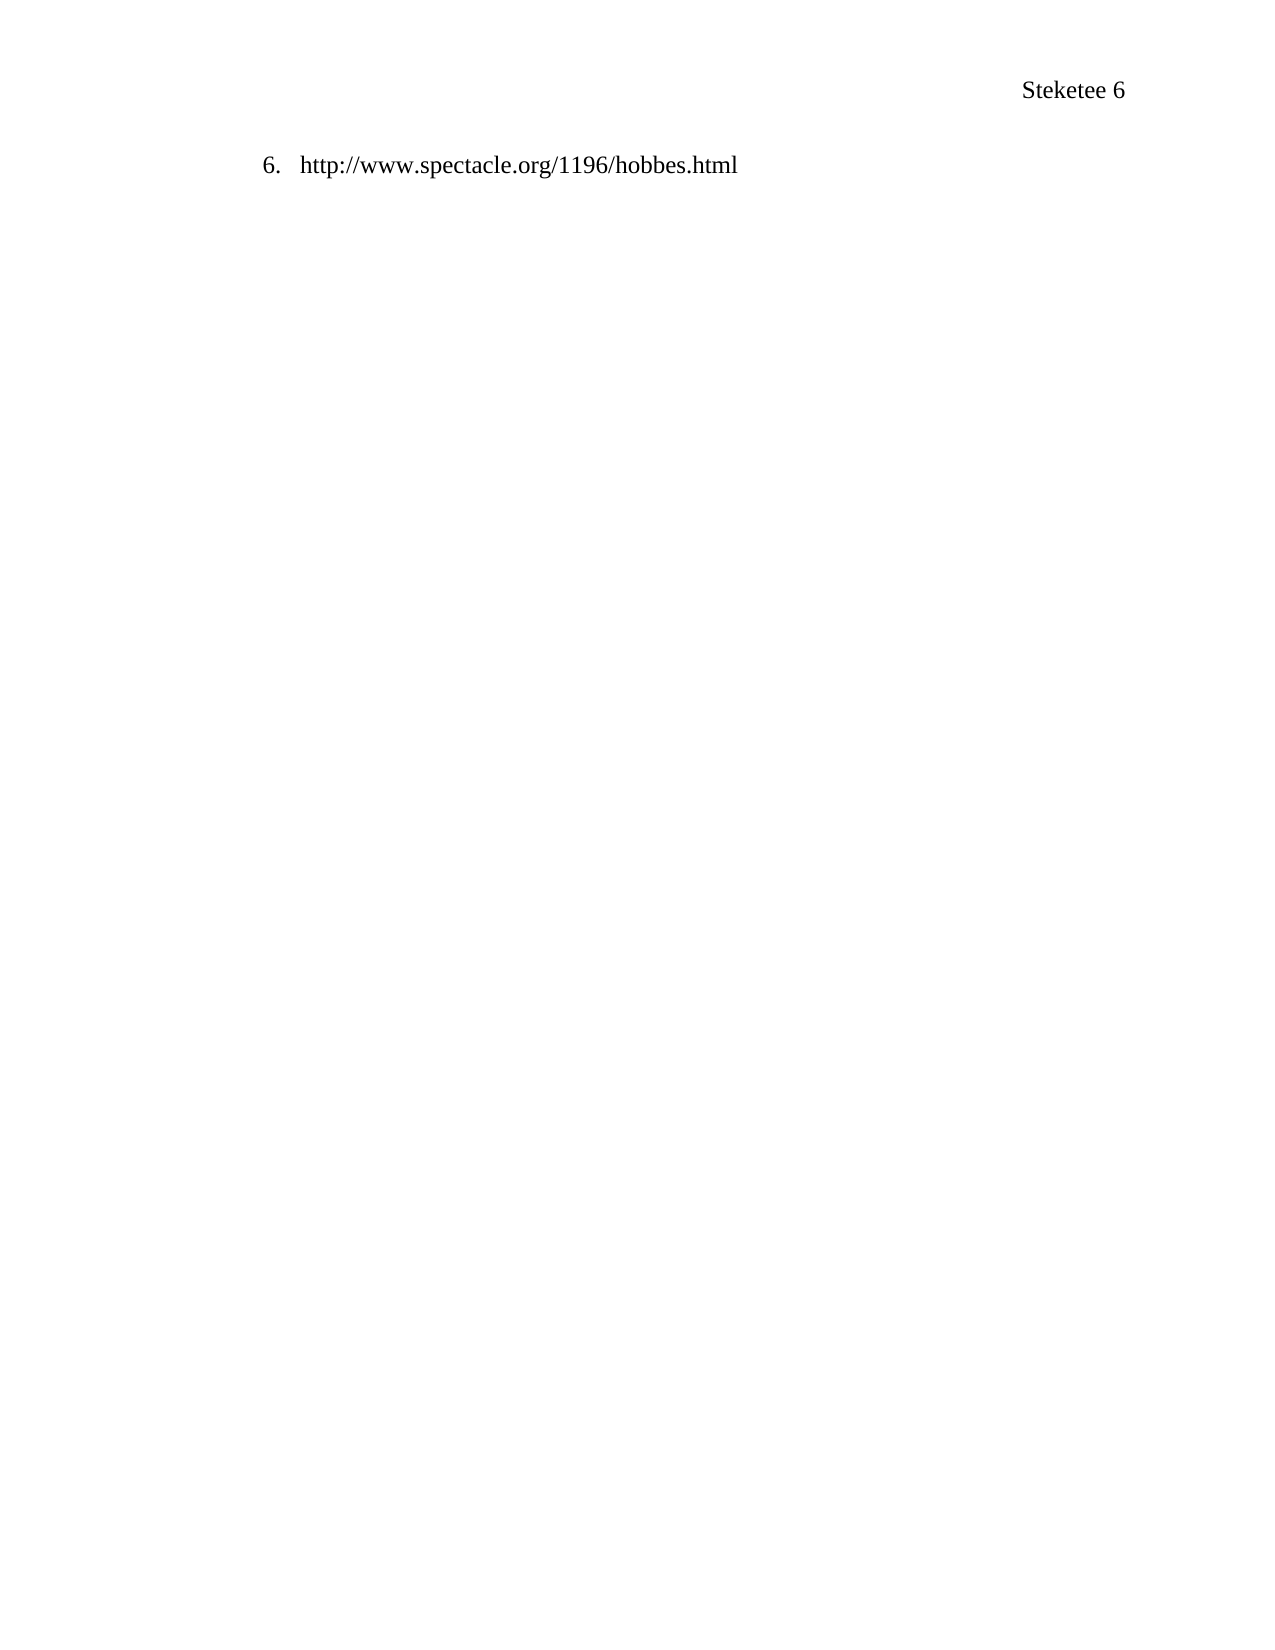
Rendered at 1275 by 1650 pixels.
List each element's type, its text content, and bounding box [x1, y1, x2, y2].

list http://www.spectacle.org/1196/hobbes.html [262, 150, 1125, 179]
